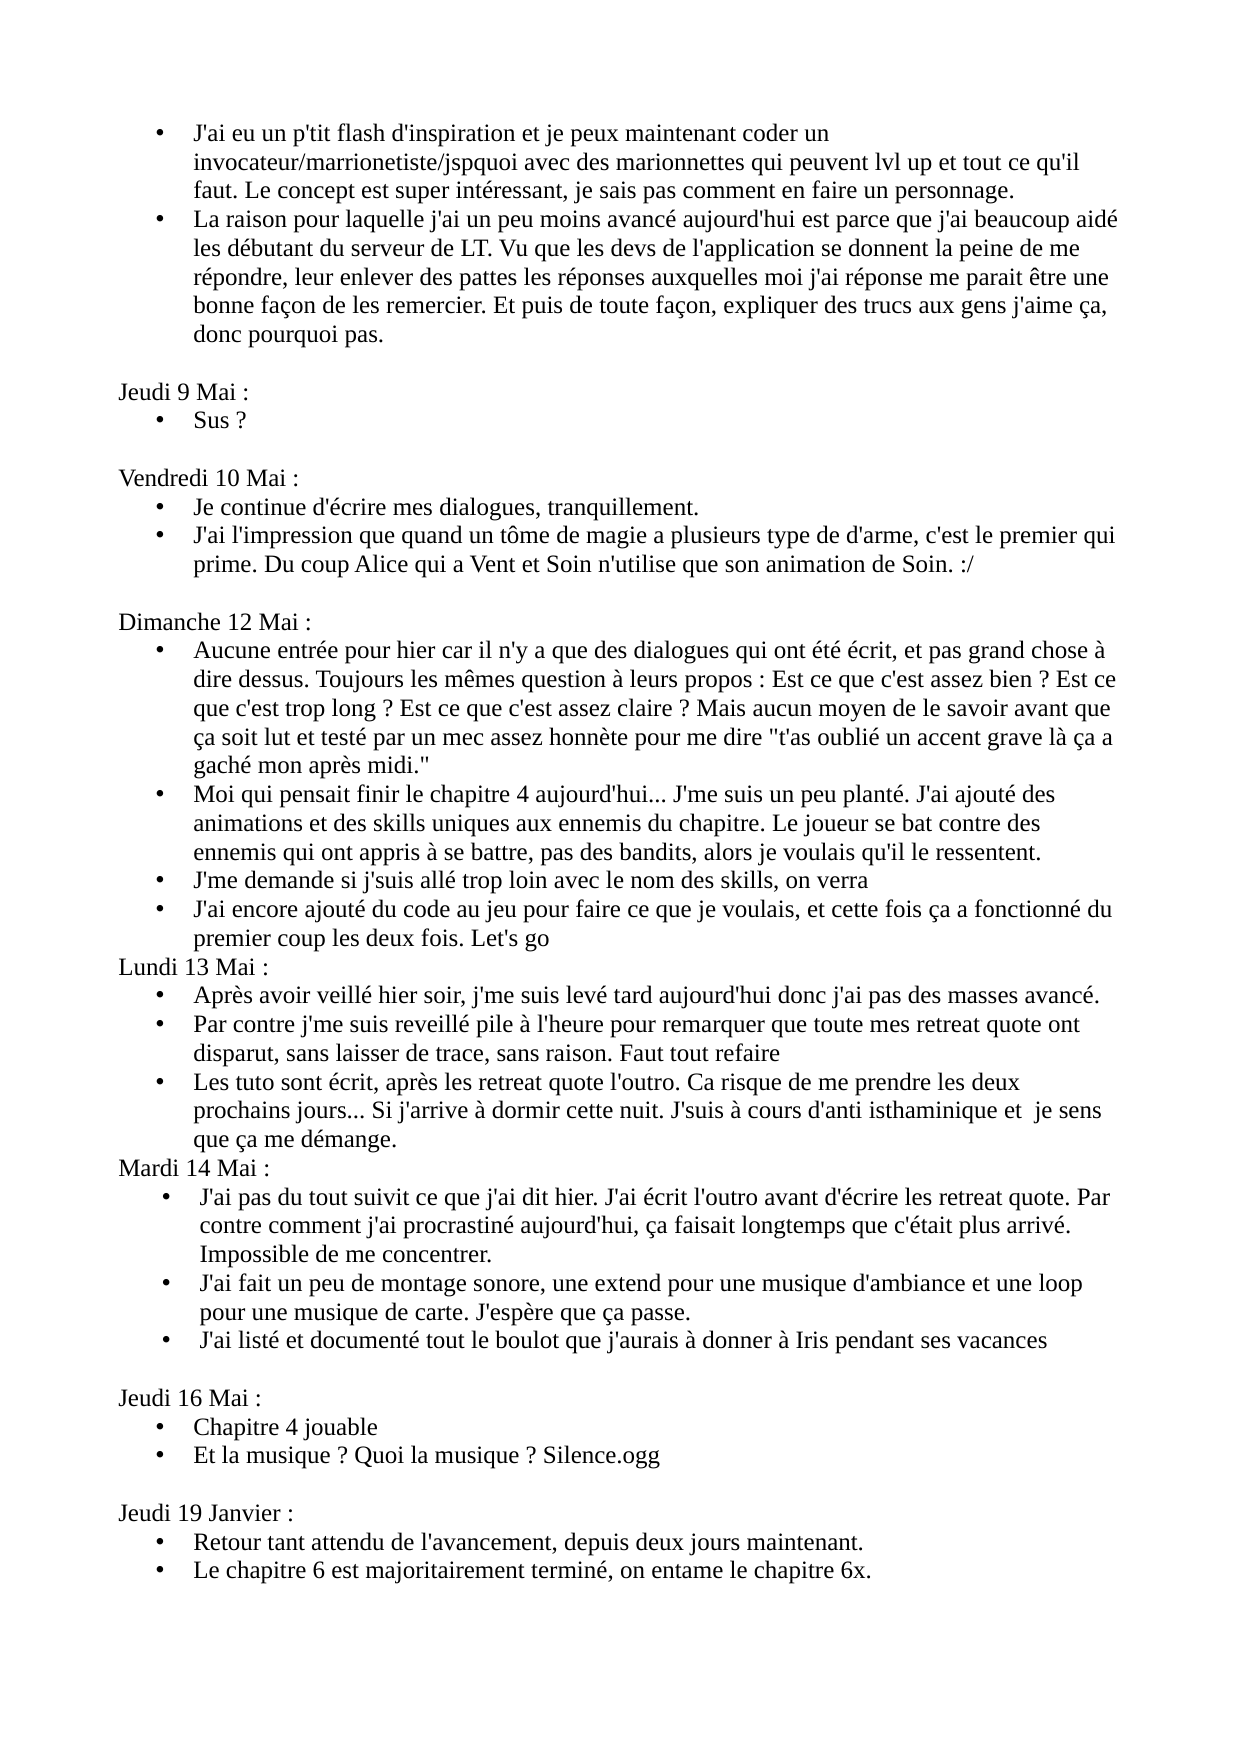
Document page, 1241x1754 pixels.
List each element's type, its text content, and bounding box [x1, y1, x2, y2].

list Sus ? [156, 406, 1122, 434]
list La raison pour laquelle j'ai un peu moins avancé aujourd'hui est parce que j'ai beaucoup aidé les débutant du serveur de LT. Vu que les devs de l'application se donnent la peine de me répondre, leur enlever des pattes les réponses auxquelles moi j'ai réponse me parait être une bonne façon de les remercier. Et puis de toute façon, expliquer des trucs aux gens j'aime ça, donc pourquoi pas. [156, 204, 1122, 348]
list Aucune entrée pour hier car il n'y a que des dialogues qui ont été écrit, et pas grand chose à dire dessus. Toujours les mêmes question à leurs propos : Est ce que c'est assez bien ? Est ce que c'est trop long ? Est ce que c'est assez claire ? Mais aucun moyen de le savoir avant que ça soit lut et testé par un mec assez honnète pour me dire "t'as oublié un accent grave là ça a gaché mon après midi." [156, 636, 1122, 779]
list Le chapitre 6 est majoritairement terminé, on entame le chapitre 6x. [156, 1556, 1122, 1584]
list J'ai l'impression que quand un tôme de magie a plusieurs type de d'arme, c'est le premier qui prime. Du coup Alice qui a Vent et Soin n'utilise que son animation de Soin. :/ [156, 521, 1122, 578]
list J'ai eu un p'tit flash d'inspiration et je peux maintenant coder un invocateur/marrionetiste/jspquoi avec des marionnettes qui peuvent lvl up et tout ce qu'il faut. Le concept est super intéressant, je sais pas comment en faire un personnage. [156, 118, 1122, 204]
text Jeudi 9 Mai : [118, 377, 1122, 406]
list J'ai fait un peu de montage sonore, une extend pour une musique d'ambiance et une loop pour une musique de carte. J'espère que ça passe. [162, 1268, 1122, 1326]
list J'ai pas du tout suivit ce que j'ai dit hier. J'ai écrit l'outro avant d'écrire les retreat quote. Par contre comment j'ai procrastiné aujourd'hui, ça faisait longtemps que c'était plus arrivé. Impossible de me concentrer. [162, 1182, 1122, 1268]
text Mardi 14 Mai : [118, 1153, 1122, 1182]
list Chapitre 4 jouable [156, 1412, 1122, 1441]
list Moi qui pensait finir le chapitre 4 aujourd'hui... J'me suis un peu planté. J'ai ajouté des animations et des skills uniques aux ennemis du chapitre. Le joueur se bat contre des ennemis qui ont appris à se battre, pas des bandits, alors je voulais qu'il le ressentent. [156, 779, 1122, 866]
text Jeudi 19 Janvier : [118, 1498, 1122, 1527]
list Et la musique ? Quoi la musique ? Silence.ogg [156, 1441, 1122, 1498]
list J'me demande si j'suis allé trop loin avec le nom des skills, on verra [156, 866, 1122, 894]
list J'ai listé et documenté tout le boulot que j'aurais à donner à Iris pendant ses vacances [162, 1326, 1122, 1354]
text Jeudi 16 Mai : [118, 1383, 1122, 1412]
text Dimanche 12 Mai : [118, 607, 1122, 636]
list Retour tant attendu de l'avancement, depuis deux jours maintenant. [156, 1527, 1122, 1556]
list J'ai encore ajouté du code au jeu pour faire ce que je voulais, et cette fois ça a fonctionné du premier coup les deux fois. Let's go [156, 894, 1122, 952]
text Lundi 13 Mai : [118, 952, 1122, 981]
list Par contre j'me suis reveillé pile à l'heure pour remarquer que toute mes retreat quote ont disparut, sans laisser de trace, sans raison. Faut tout refaire [156, 1009, 1122, 1067]
list Après avoir veillé hier soir, j'me suis levé tard aujourd'hui donc j'ai pas des masses avancé. [156, 981, 1122, 1009]
list Les tuto sont écrit, après les retreat quote l'outro. Ca risque de me prendre les deux prochains jours... Si j'arrive à dormir cette nuit. J'suis à cours d'anti isthaminique et je sens que ça me démange. [156, 1067, 1122, 1153]
list Je continue d'écrire mes dialogues, tranquillement. [156, 492, 1122, 521]
text Vendredi 10 Mai : [118, 463, 1122, 492]
